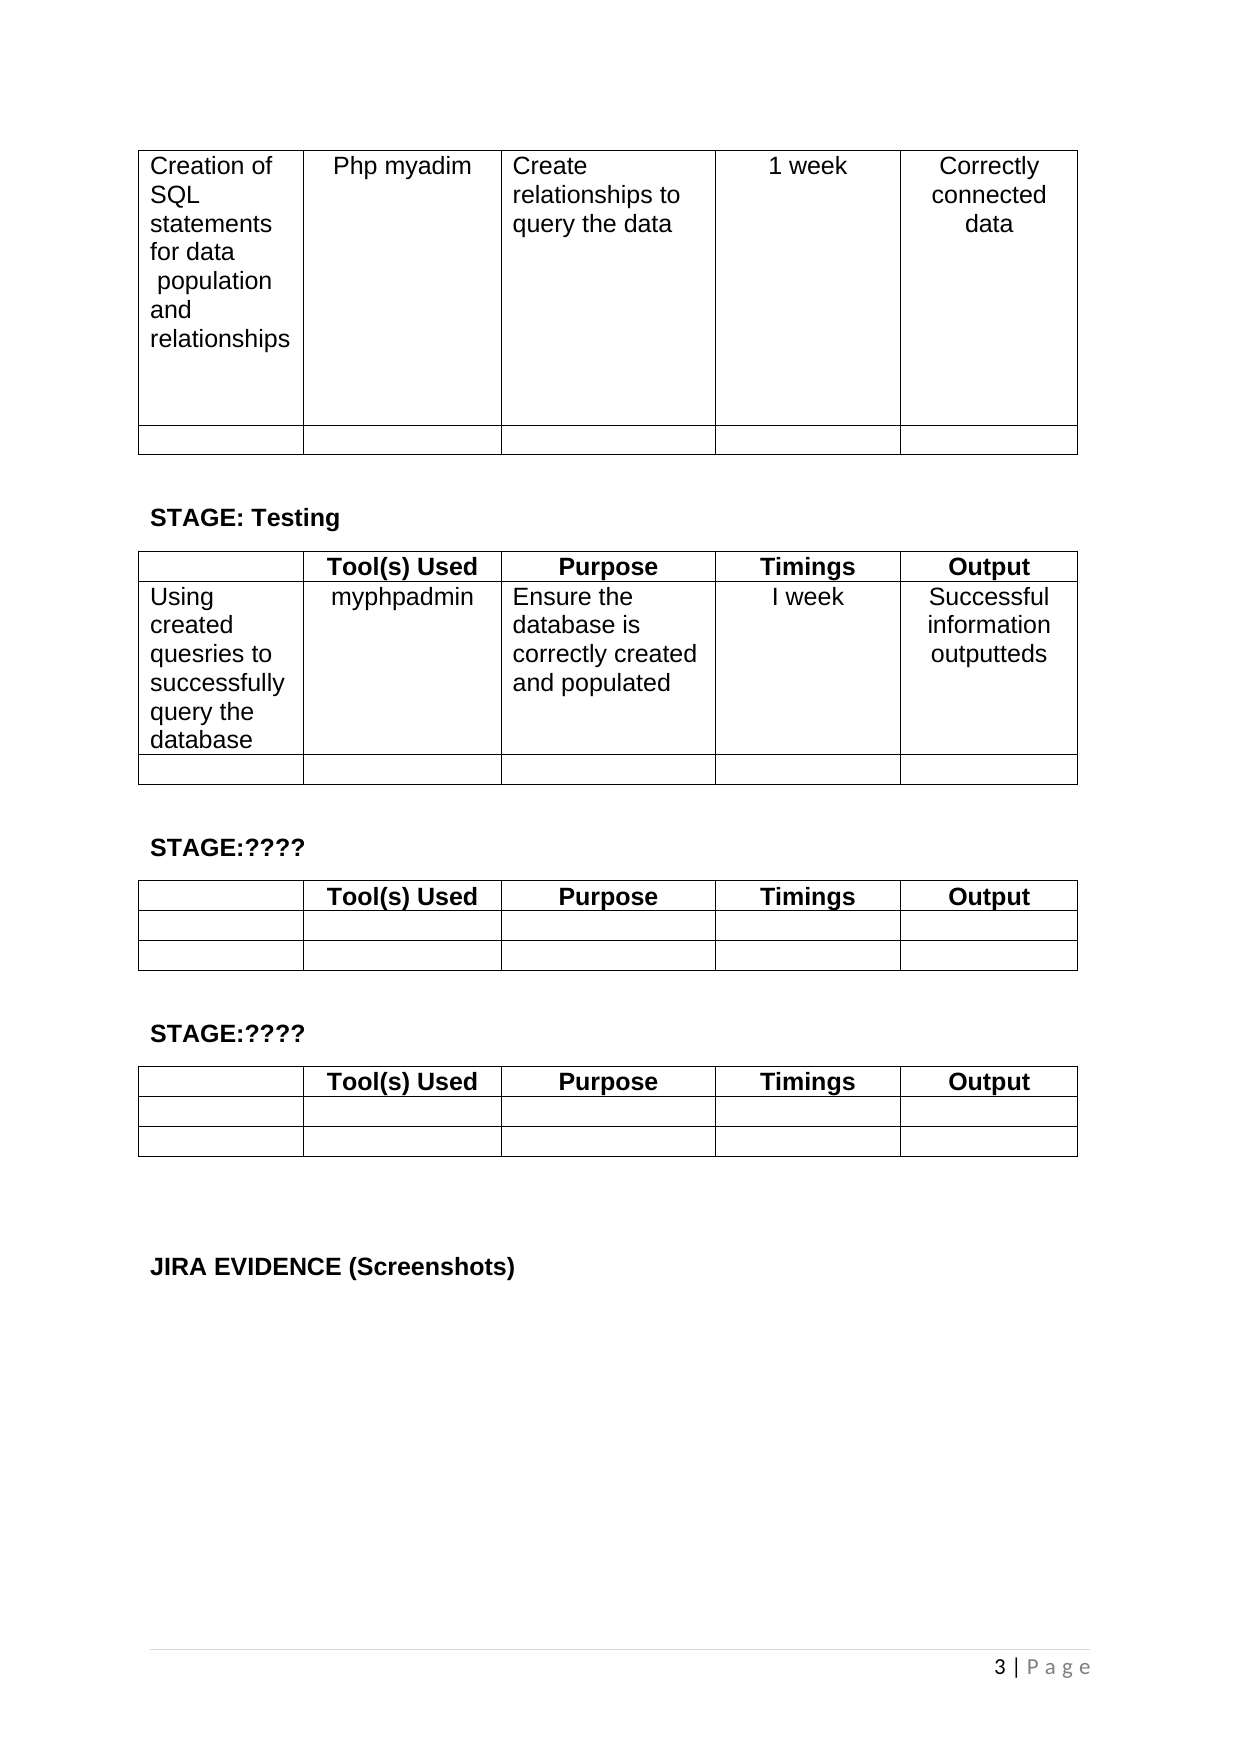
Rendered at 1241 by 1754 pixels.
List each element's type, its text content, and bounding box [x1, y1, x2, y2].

table_cell [716, 755, 900, 784]
table_header Output [901, 1067, 1077, 1096]
table_cell Correctly connected data [901, 151, 1077, 424]
table_cell [901, 1097, 1077, 1126]
table_cell [139, 426, 303, 454]
table_cell [901, 426, 1077, 454]
table_cell Create relationships to query the data [502, 151, 715, 424]
table_cell [502, 1127, 715, 1156]
table_header [139, 1067, 303, 1096]
table_cell [139, 911, 303, 940]
table_header Timings [716, 552, 900, 581]
text STAGE: Testing [150, 503, 1090, 532]
table_cell [716, 1127, 900, 1156]
table_cell [901, 941, 1077, 970]
text JIRA EVIDENCE (Screenshots) [150, 1252, 1090, 1281]
table_cell [502, 426, 715, 454]
table_header Output [901, 552, 1077, 581]
table_header [139, 881, 303, 910]
table_header [139, 552, 303, 581]
table_cell [304, 755, 501, 784]
table_cell [716, 426, 900, 454]
table_header Timings [716, 881, 900, 910]
table_cell [716, 911, 900, 940]
table_cell Php myadim [304, 151, 501, 424]
table_header Purpose [502, 552, 715, 581]
table_cell Creation of SQL statements for data population and relationships [139, 151, 303, 424]
table_cell [304, 1097, 501, 1126]
table_cell [716, 1097, 900, 1126]
table_header Tool(s) Used [304, 881, 501, 910]
table_header Purpose [502, 1067, 715, 1096]
table_cell [901, 755, 1077, 784]
table_cell Using created quesries to successfully query the database [139, 582, 303, 754]
text STAGE:???? [150, 1018, 1090, 1047]
table_header Timings [716, 1067, 900, 1096]
table_cell [139, 755, 303, 784]
table_cell [304, 941, 501, 970]
table_cell Successful information outputteds [901, 582, 1077, 754]
table_cell myphpadmin [304, 582, 501, 754]
table_cell [901, 1127, 1077, 1156]
table_cell [139, 1127, 303, 1156]
table_cell [502, 911, 715, 940]
table_cell [502, 1097, 715, 1126]
table_cell [139, 941, 303, 970]
table_header Tool(s) Used [304, 552, 501, 581]
table_cell Ensure the database is correctly created and populated [502, 582, 715, 754]
table_cell [304, 911, 501, 940]
table_cell [304, 1127, 501, 1156]
table_cell [502, 755, 715, 784]
table_cell 1 week [716, 151, 900, 424]
table_cell [502, 941, 715, 970]
table_cell [901, 911, 1077, 940]
table_cell [139, 1097, 303, 1126]
table_cell [304, 426, 501, 454]
table_header Purpose [502, 881, 715, 910]
text STAGE:???? [150, 833, 1090, 861]
table_cell I week [716, 582, 900, 754]
table_cell [716, 941, 900, 970]
table_header Tool(s) Used [304, 1067, 501, 1096]
table_header Output [901, 881, 1077, 910]
